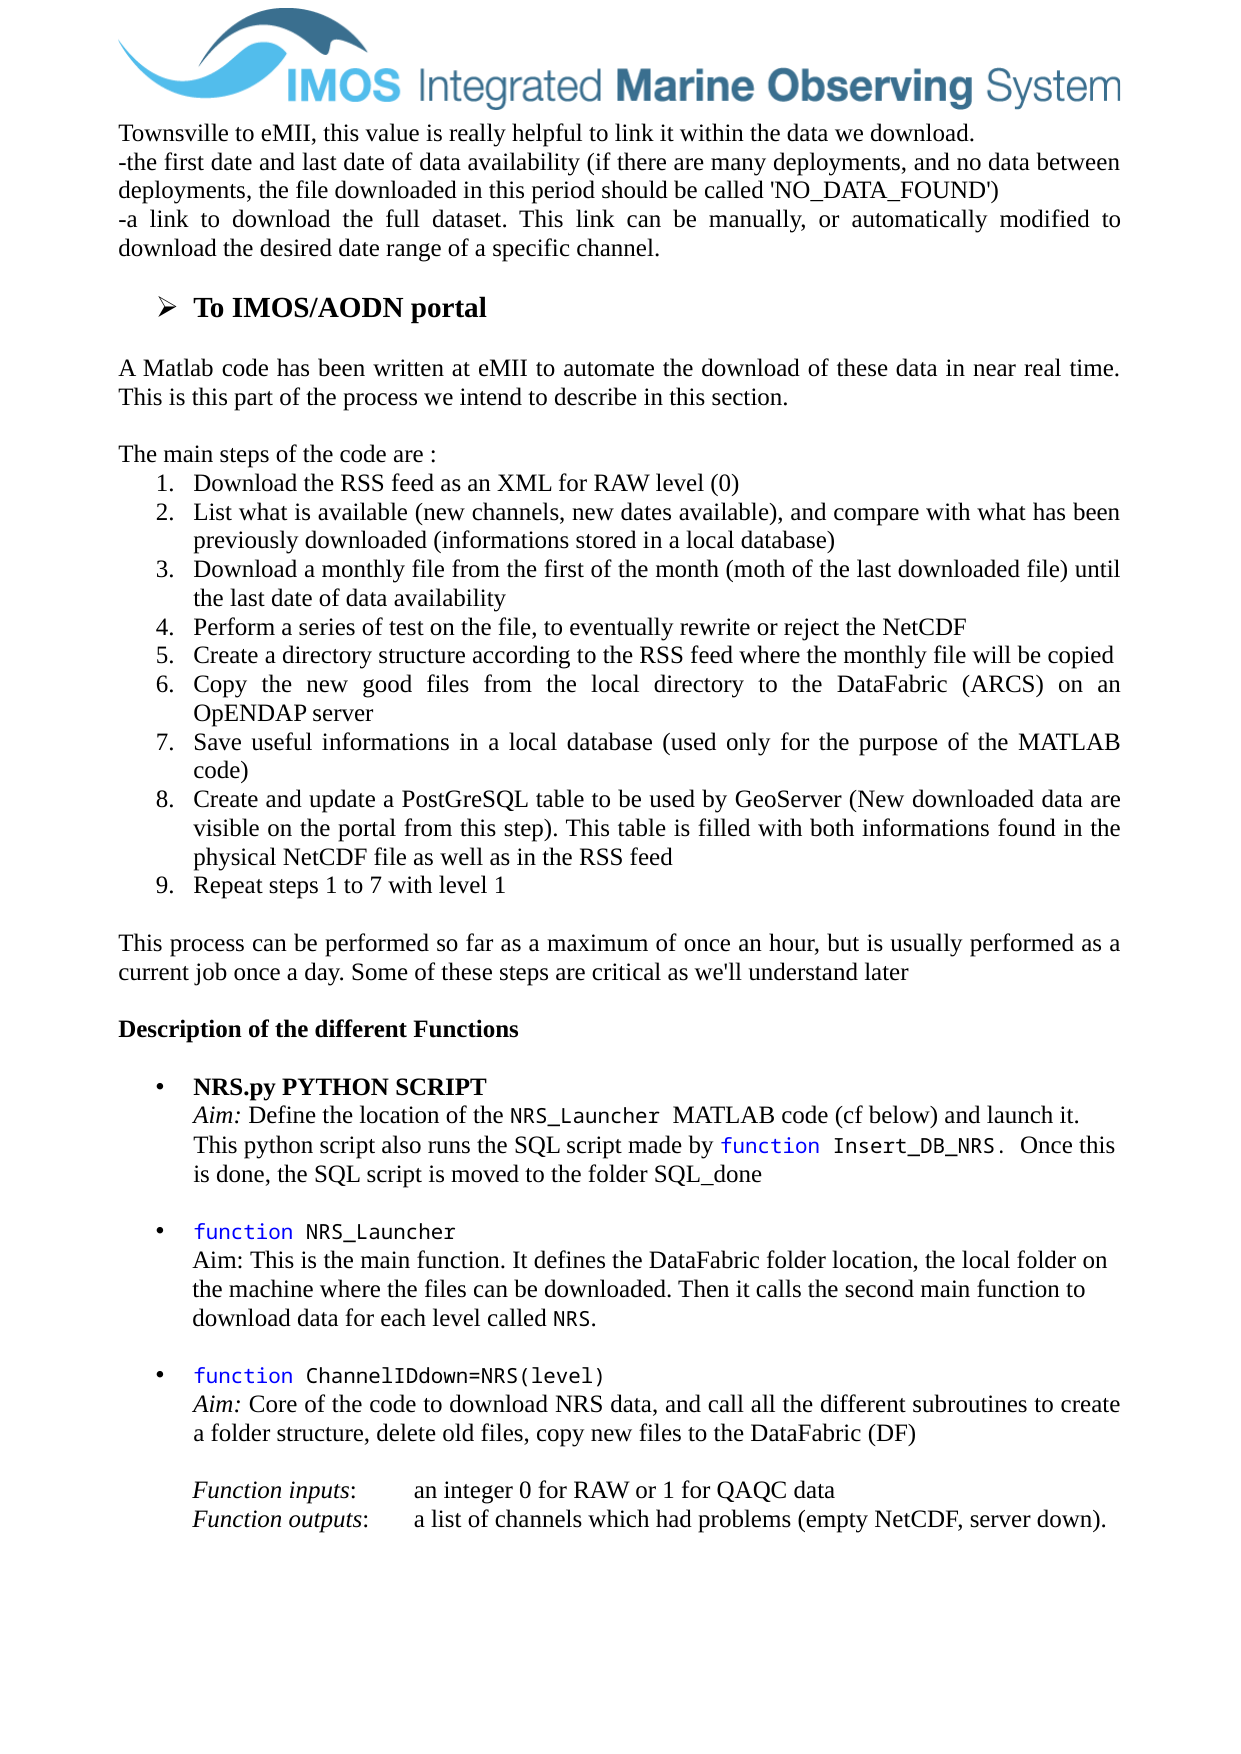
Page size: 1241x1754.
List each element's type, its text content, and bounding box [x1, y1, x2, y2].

list Save useful informations in a local database (used only for the purpose of the MATLAB code) [156, 727, 1122, 784]
list Copy the new good files from the local directory to the DataFabric (ARCS) on an OpENDAP server [156, 669, 1122, 727]
list Aim: Core of the code to download NRS data, and call all the different subroutines to create a folder structure, delete old files, copy new files to the DataFabric (DF) [156, 1389, 1122, 1447]
list Aim: Define the location of the NRS_Launcher MATLAB code (cf below) and launch it. This python script also runs the SQL script made by function Insert_DB_NRS. Once this is done, the SQL script is moved to the folder SQL_done [156, 1101, 1122, 1188]
list Create and update a PostGreSQL table to be used by GeoServer (New downloaded data are visible on the portal from this step). This table is filled with both informations found in the physical NetCDF file as well as in the RSS feed [156, 784, 1122, 871]
text -a link to download the full dataset. This link can be manually, or automatically modified to download the desired date range of a specific channel. [118, 204, 1122, 262]
text Function outputs: a list of channels which had problems (empty NetCDF, server down). [192, 1504, 1122, 1533]
list function ChannelIDdown=NRS(level) [156, 1361, 1122, 1389]
text -the first date and last date of data availability (if there are many deployments, and no data between deployments, the file downloaded in this period should be called 'NO_DATA_FOUND') [118, 147, 1122, 204]
text The main steps of the code are : [118, 439, 1122, 468]
list Download the RSS feed as an XML for RAW level (0) [156, 468, 1122, 497]
list NRS.py PYTHON SCRIPT [156, 1072, 1122, 1101]
text Townsville to eMII, this value is really helpful to link it within the data we download. [118, 118, 1122, 147]
picture [118, 8, 1121, 110]
text Function inputs: an integer 0 for RAW or 1 for QAQC data [192, 1476, 1122, 1504]
list Perform a series of test on the file, to eventually rewrite or reject the NetCDF [156, 612, 1122, 641]
list List what is available (new channels, new dates available), and compare with what has been previously downloaded (informations stored in a local database) [156, 497, 1122, 554]
text This process can be performed so far as a maximum of once an hour, but is usually performed as a current job once a day. Some of these steps are critical as we'll understand later [118, 928, 1122, 986]
text Aim: This is the main function. It defines the DataFabric folder location, the local folder on the machine where the files can be downloaded. Then it calls the second main function to download data for each level called NRS. [192, 1245, 1122, 1332]
list To IMOS/AODN portal [156, 291, 1122, 324]
text A Matlab code has been written at eMII to automate the download of these data in near real time. This is this part of the process we intend to describe in this section. [118, 353, 1122, 411]
text Description of the different Functions [118, 1014, 1122, 1043]
list Create a directory structure according to the RSS feed where the monthly file will be copied [156, 641, 1122, 669]
list Download a monthly file from the first of the month (moth of the last downloaded file) until the last date of data availability [156, 554, 1122, 612]
list function NRS_Launcher [156, 1217, 1122, 1245]
list Repeat steps 1 to 7 with level 1 [156, 871, 1122, 899]
